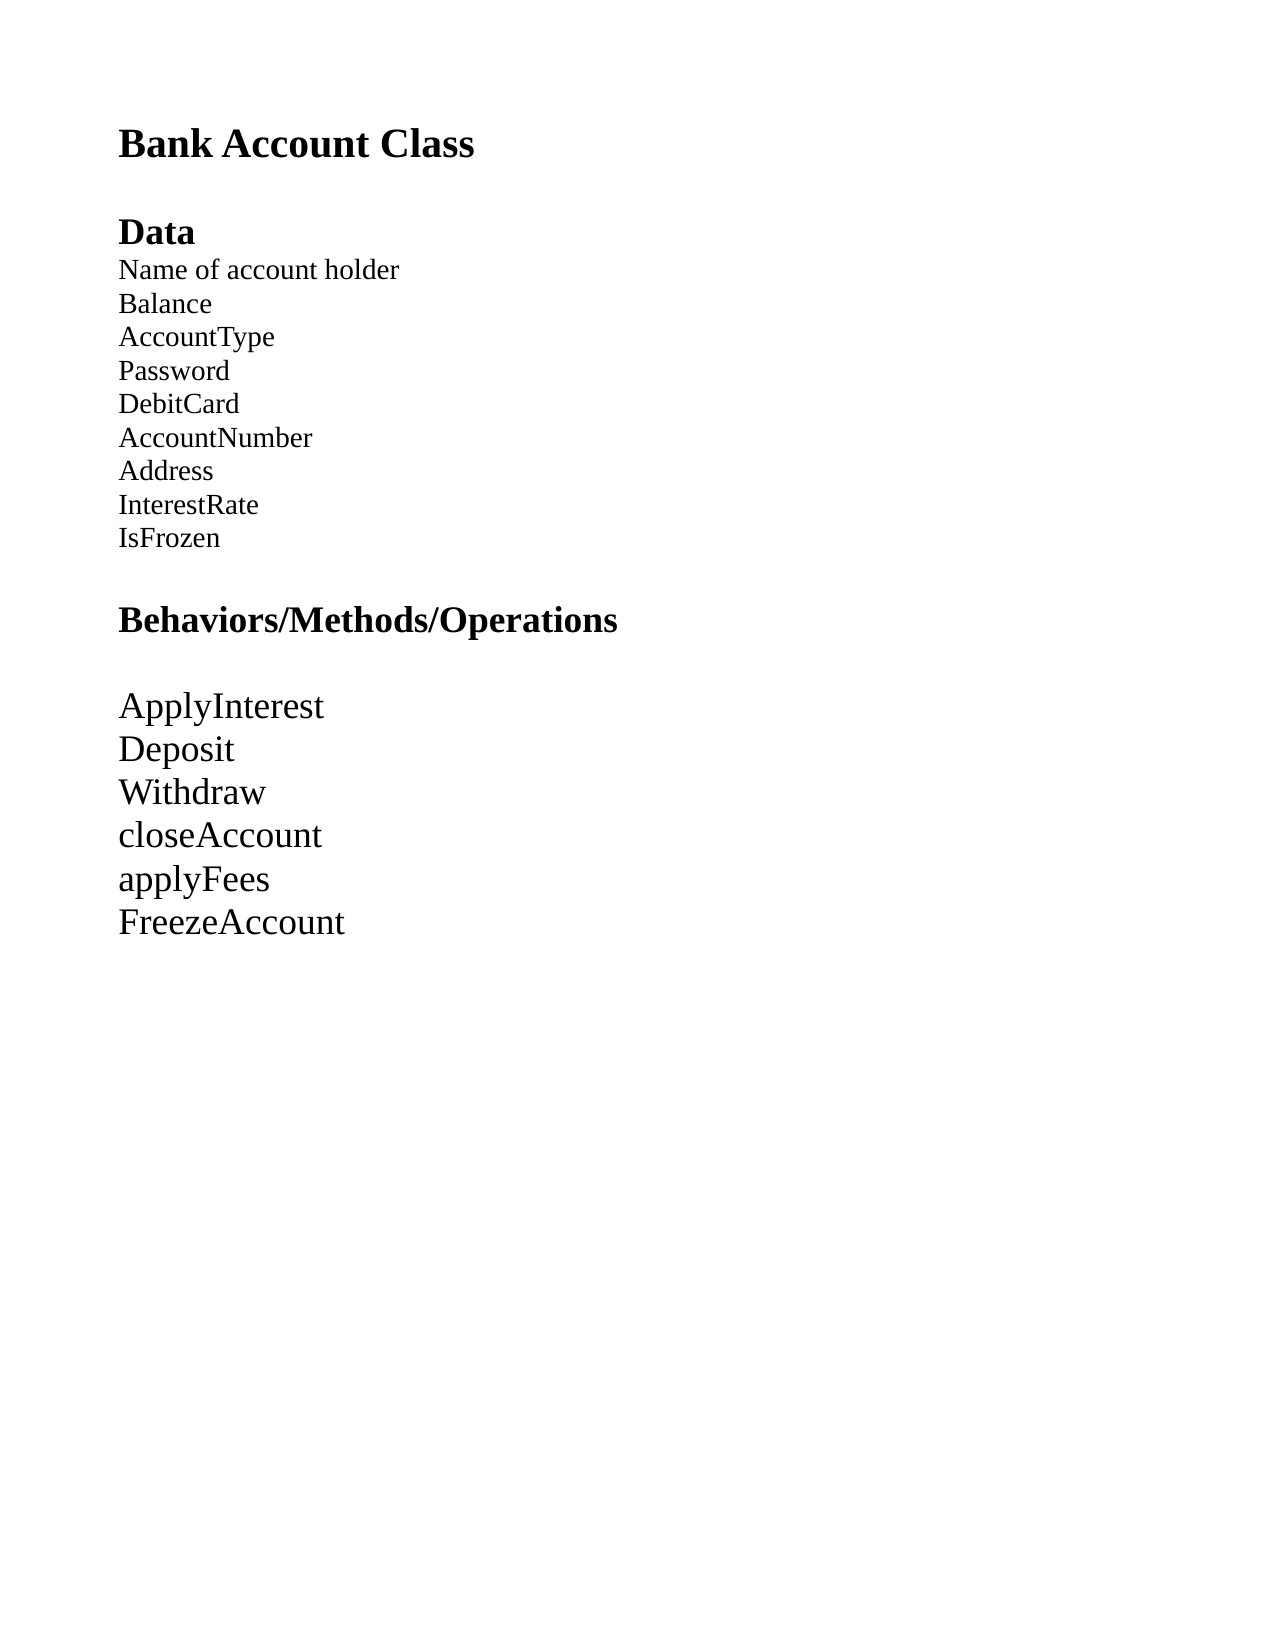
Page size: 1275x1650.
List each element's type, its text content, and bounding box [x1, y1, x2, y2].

text Behaviors/Methods/Operations [118, 597, 1157, 640]
text Bank Account Class [118, 118, 1157, 166]
text Withdraw [118, 770, 1157, 813]
text Deposit [118, 727, 1157, 770]
text Password [118, 353, 1157, 386]
text Balance [118, 286, 1157, 319]
text FreezeAccount [118, 899, 1157, 942]
text closeAccount [118, 813, 1157, 856]
text AccountNumber [118, 420, 1157, 453]
text AccountType [118, 319, 1157, 353]
text applyFees [118, 856, 1157, 899]
text Data [118, 209, 1157, 252]
text IsFrozen [118, 521, 1157, 554]
text Name of account holder [118, 252, 1157, 286]
text DebitCard [118, 386, 1157, 420]
text ApplyInterest [118, 683, 1157, 727]
text InterestRate [118, 487, 1157, 521]
text Address [118, 453, 1157, 487]
